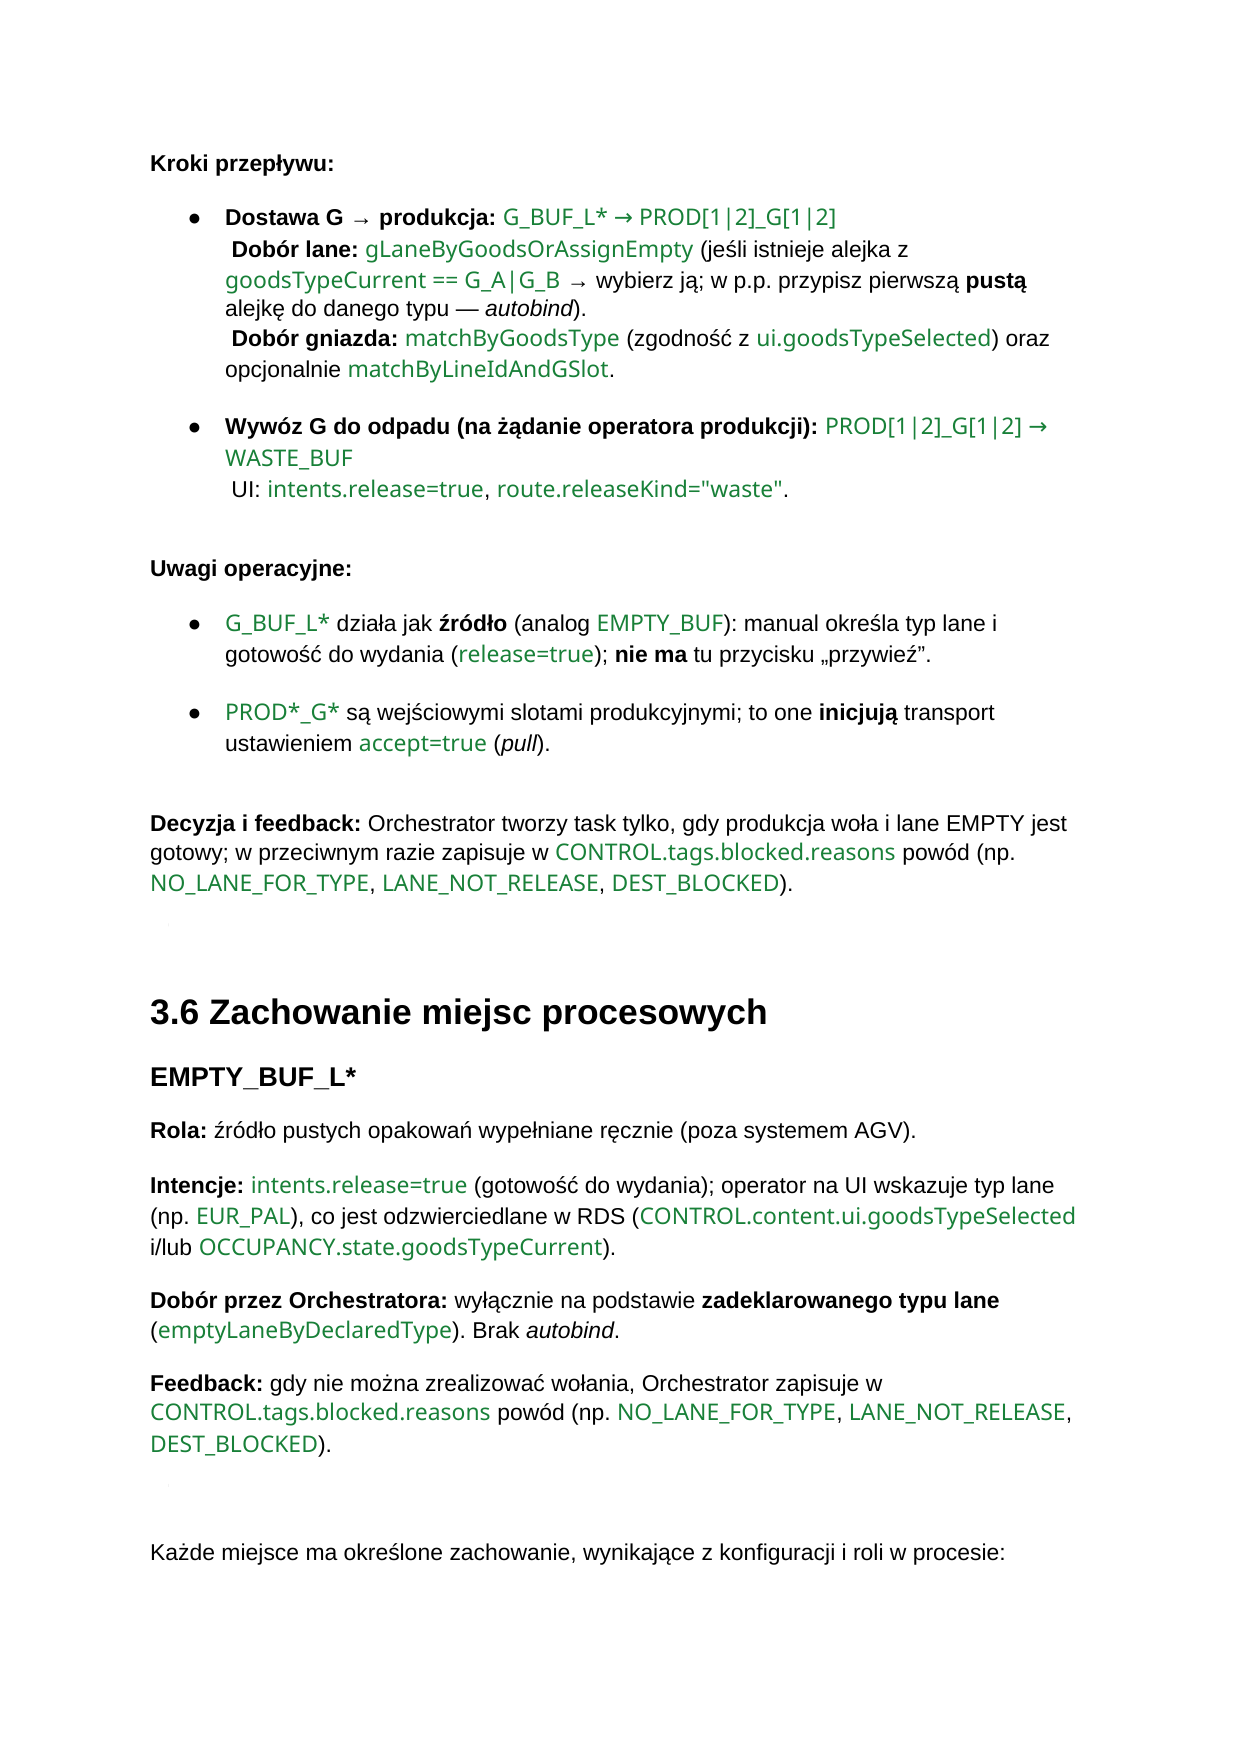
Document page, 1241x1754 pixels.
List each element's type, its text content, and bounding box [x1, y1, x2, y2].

text Intencje: intents.release=true (gotowość do wydania); operator na UI wskazuje typ lane (np. EUR_PAL), co jest odzwierciedlane w RDS (CONTROL.content.ui.goodsTypeSelected i/lub OCCUPANCY.state.goodsTypeCurrent). [150, 1168, 1090, 1262]
text Feedback: gdy nie można zrealizować wołania, Orchestrator zapisuje w CONTROL.tags.blocked.reasons powód (np. NO_LANE_FOR_TYPE, LANE_NOT_RELEASE, DEST_BLOCKED). [150, 1370, 1090, 1459]
text Kroki przepływu: [150, 150, 1090, 176]
subtitle 3.6 Zachowanie miejsc procesowych [150, 991, 1090, 1032]
text Rola: źródło pustych opakowań wypełniane ręcznie (poza systemem AGV). [150, 1117, 1090, 1143]
text Uwagi operacyjne: [150, 555, 1090, 582]
list PROD*_G* są wejściowymi slotami produkcyjnymi; to one inicjują transport ustawieniem accept=true (pull). [187, 696, 1090, 784]
text Każde miejsce ma określone zachowanie, wynikające z konfiguracji i roli w procesie: [150, 1539, 1090, 1565]
list G_BUF_L* działa jak źródło (analog EMPTY_BUF): manual określa typ lane i gotowość do wydania (release=true); nie ma tu przycisku „przywieź”. [187, 607, 1090, 696]
list Wywóz G do odpadu (na żądanie operatora produkcji): PROD[1|2]_G[1|2] → WASTE_BUF UI: intents.release=true, route.releaseKind="waste". [187, 410, 1090, 530]
list Dostawa G → produkcja: G_BUF_L* → PROD[1|2]_G[1|2] Dobór lane: gLaneByGoodsOrAssignEmpty (jeśli istnieje alejka z goodsTypeCurrent == G_A|G_B → wybierz ją; w p.p. przypisz pierwszą pustą alejkę do danego typu — autobind). Dobór gniazda: matchByGoodsType (zgodność z ui.goodsTypeSelected) oraz opcjonalnie matchByLineIdAndGSlot. [187, 201, 1090, 410]
text Decyzja i feedback: Orchestrator tworzy task tylko, gdy produkcja woła i lane EMPTY jest gotowy; w przeciwnym razie zapisuje w CONTROL.tags.blocked.reasons powód (np. NO_LANE_FOR_TYPE, LANE_NOT_RELEASE, DEST_BLOCKED). [150, 809, 1090, 898]
subtitle EMPTY_BUF_L* [150, 1061, 1090, 1092]
text Dobór przez Orchestratora: wyłącznie na podstawie zadeklarowanego typu lane (emptyLaneByDeclaredType). Brak autobind. [150, 1287, 1090, 1345]
